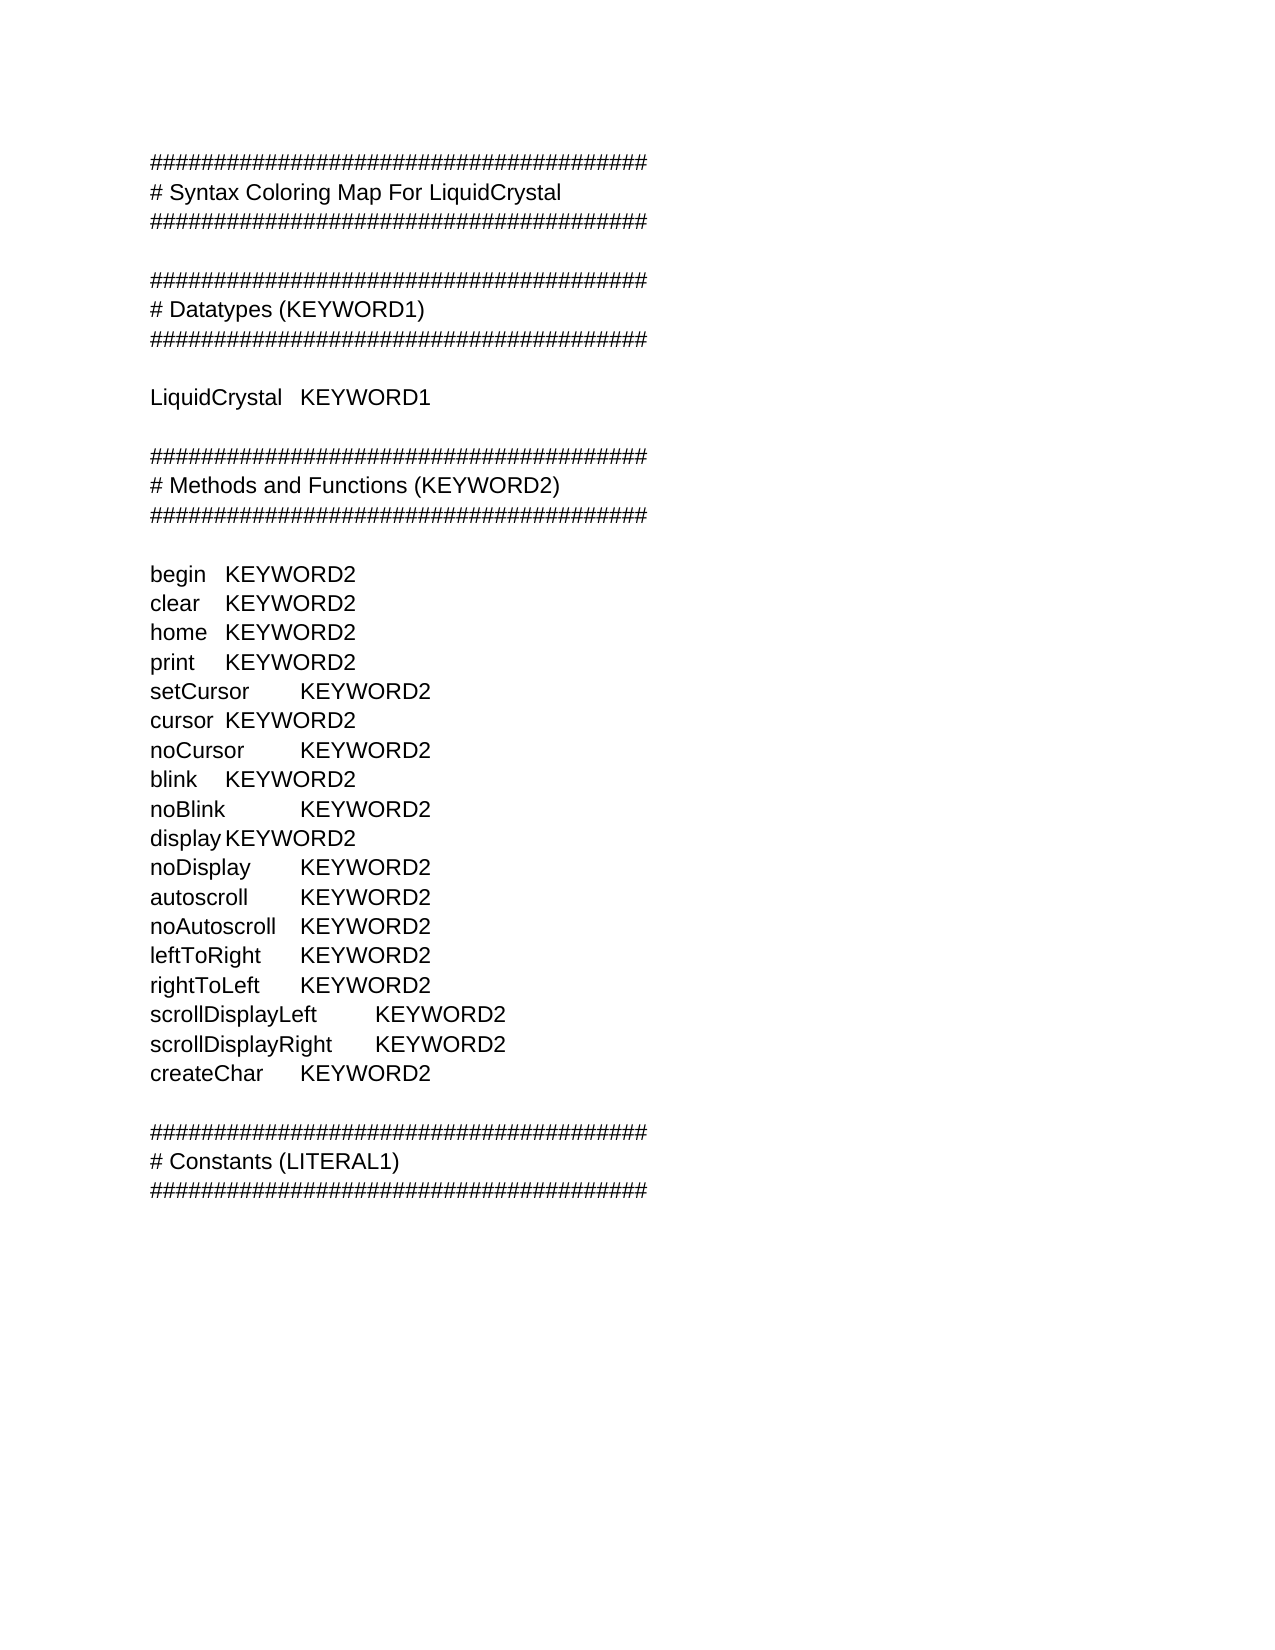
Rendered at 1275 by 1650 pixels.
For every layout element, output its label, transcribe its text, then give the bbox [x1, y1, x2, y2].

text begin KEYWORD2 [150, 561, 1125, 587]
text noAutoscroll KEYWORD2 [150, 914, 1125, 939]
text print KEYWORD2 [150, 649, 1125, 675]
text # Syntax Coloring Map For LiquidCrystal [150, 179, 1125, 205]
text # Methods and Functions (KEYWORD2) [150, 473, 1125, 499]
text ####################################### [150, 267, 1125, 293]
text scrollDisplayRight KEYWORD2 [150, 1031, 1125, 1057]
text home KEYWORD2 [150, 620, 1125, 646]
text ####################################### [150, 209, 1125, 234]
text setCursor KEYWORD2 [150, 679, 1125, 704]
text LiquidCrystal KEYWORD1 [150, 385, 1125, 411]
text ####################################### [150, 150, 1125, 176]
text # Constants (LITERAL1) [150, 1149, 1125, 1174]
text noDisplay KEYWORD2 [150, 855, 1125, 881]
text clear KEYWORD2 [150, 591, 1125, 616]
text # Datatypes (KEYWORD1) [150, 297, 1125, 322]
text rightToLeft KEYWORD2 [150, 972, 1125, 998]
text ####################################### [150, 326, 1125, 352]
text cursor KEYWORD2 [150, 708, 1125, 734]
text noBlink KEYWORD2 [150, 796, 1125, 822]
text ####################################### [150, 444, 1125, 469]
text scrollDisplayLeft KEYWORD2 [150, 1002, 1125, 1027]
text createChar KEYWORD2 [150, 1061, 1125, 1086]
text blink KEYWORD2 [150, 767, 1125, 792]
text autoscroll KEYWORD2 [150, 884, 1125, 910]
text display KEYWORD2 [150, 826, 1125, 851]
text ####################################### [150, 502, 1125, 528]
text noCursor KEYWORD2 [150, 737, 1125, 763]
text ####################################### [150, 1178, 1125, 1204]
text ####################################### [150, 1119, 1125, 1145]
text leftToRight KEYWORD2 [150, 943, 1125, 969]
